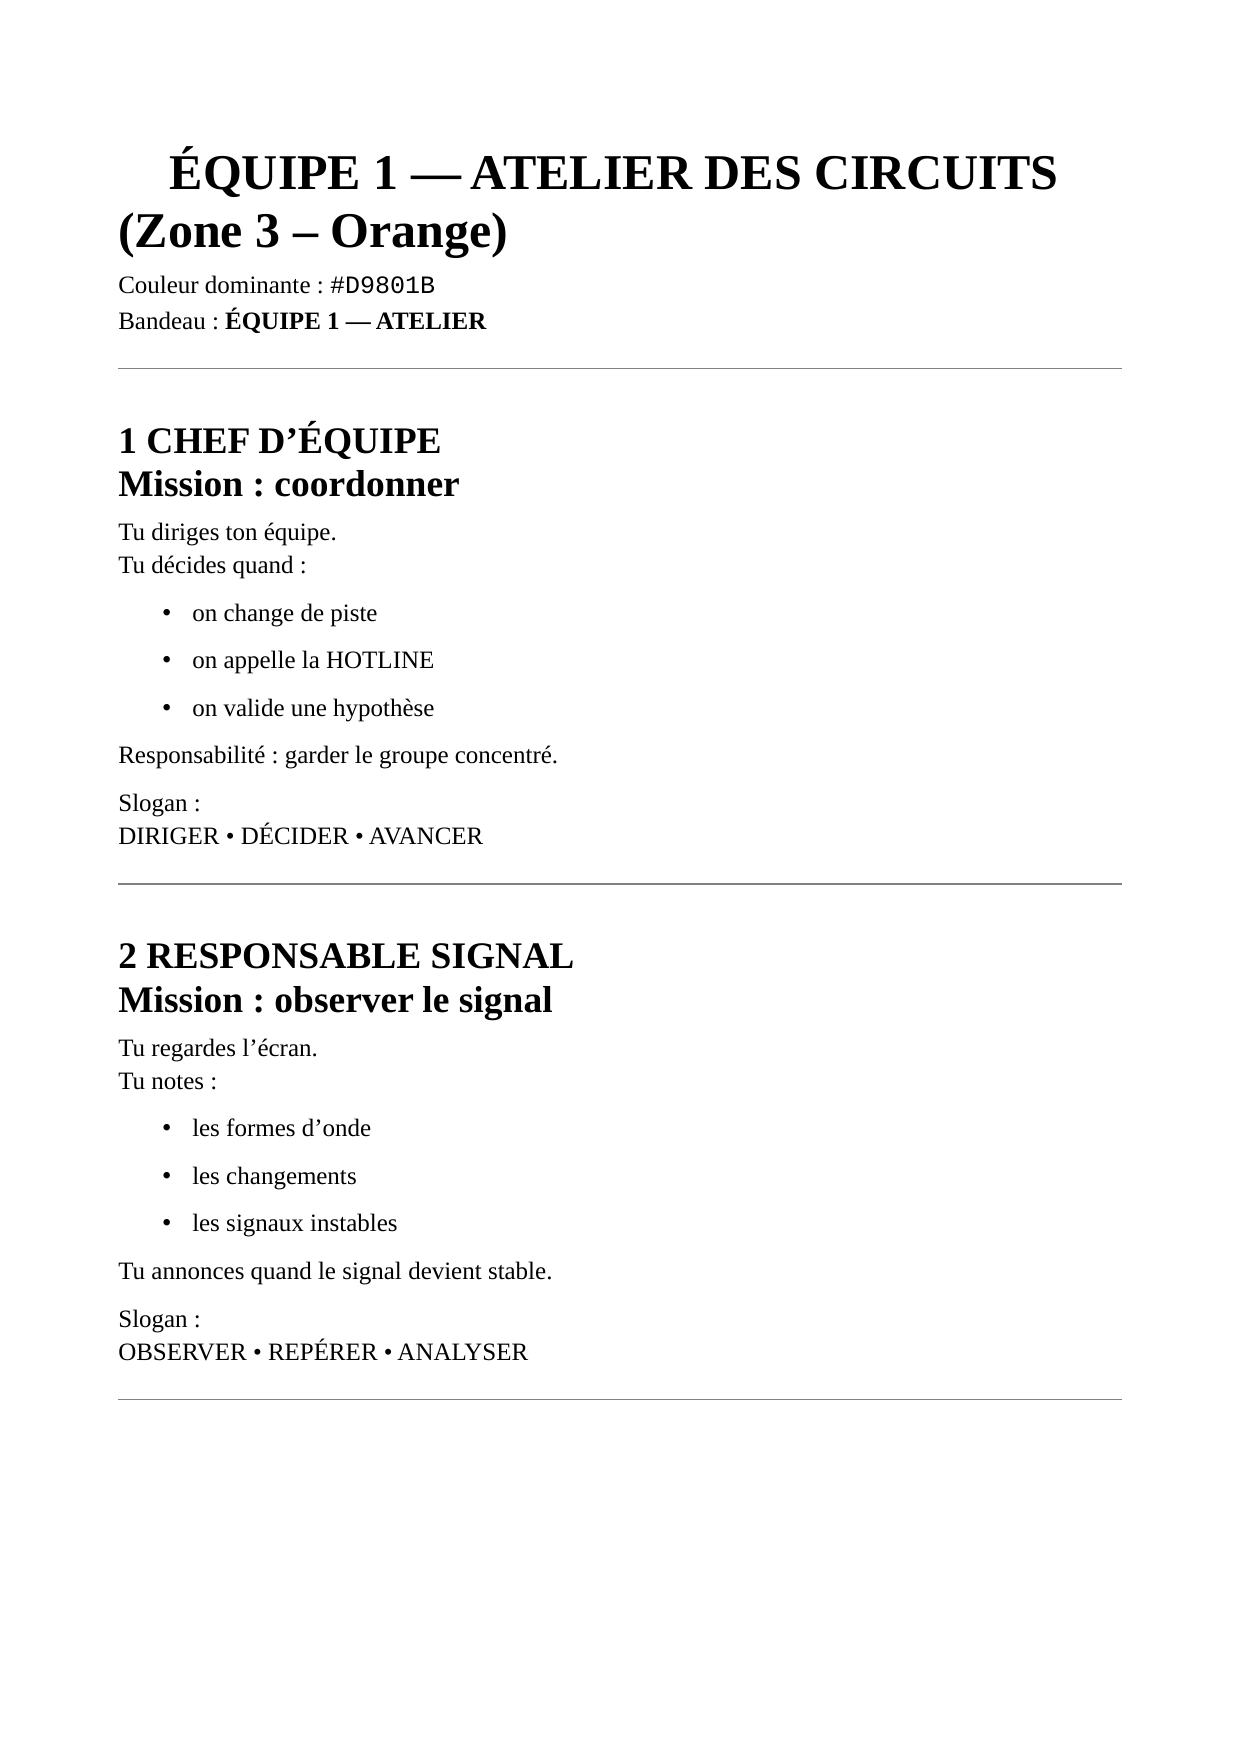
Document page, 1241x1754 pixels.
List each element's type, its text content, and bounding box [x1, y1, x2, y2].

list les formes d’onde [162, 1113, 1122, 1142]
text Responsabilité : garder le groupe concentré. [118, 741, 1122, 769]
list on valide une hypothèse [162, 693, 1122, 722]
list on change de piste [162, 598, 1122, 627]
list les signaux instables [162, 1208, 1122, 1237]
text Tu diriges ton équipe. Tu décides quand : [118, 517, 1122, 579]
text Couleur dominante : #D9801B Bandeau : ÉQUIPE 1 — ATELIER [118, 271, 1122, 334]
subtitle 1 CHEF D’ÉQUIPE Mission : coordonner [118, 418, 1122, 505]
subtitle 🔵 ÉQUIPE 1 — ATELIER DES CIRCUITS (Zone 3 – Orange) [118, 143, 1122, 258]
text Tu regardes l’écran. Tu notes : [118, 1033, 1122, 1094]
list on appelle la HOTLINE [162, 645, 1122, 674]
text Slogan : DIRIGER • DÉCIDER • AVANCER [118, 788, 1122, 850]
text Slogan : OBSERVER • REPÉRER • ANALYSER [118, 1304, 1122, 1366]
list les changements [162, 1161, 1122, 1190]
text Tu annonces quand le signal devient stable. [118, 1256, 1122, 1285]
subtitle 2 RESPONSABLE SIGNAL Mission : observer le signal [118, 934, 1122, 1020]
